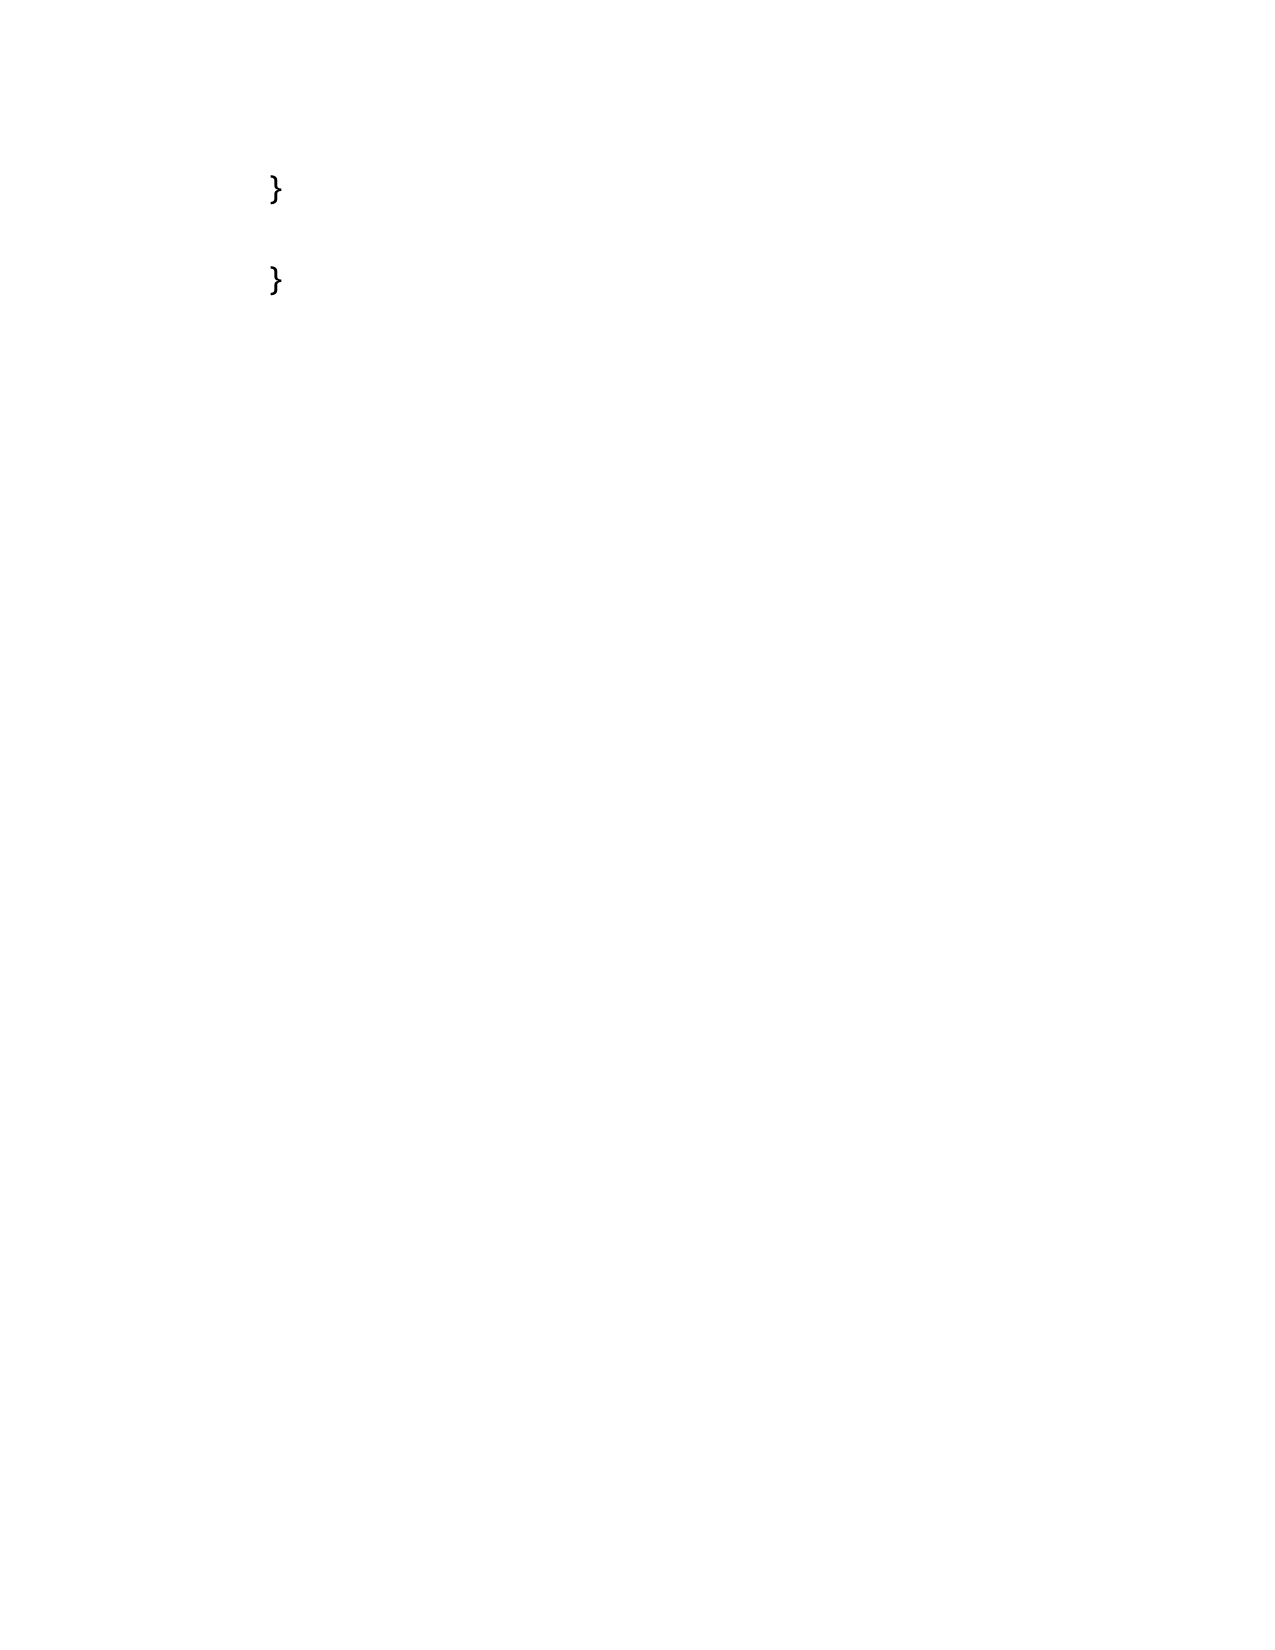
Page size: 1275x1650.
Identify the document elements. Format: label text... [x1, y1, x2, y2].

text } [118, 254, 1157, 300]
text } [118, 163, 1157, 209]
